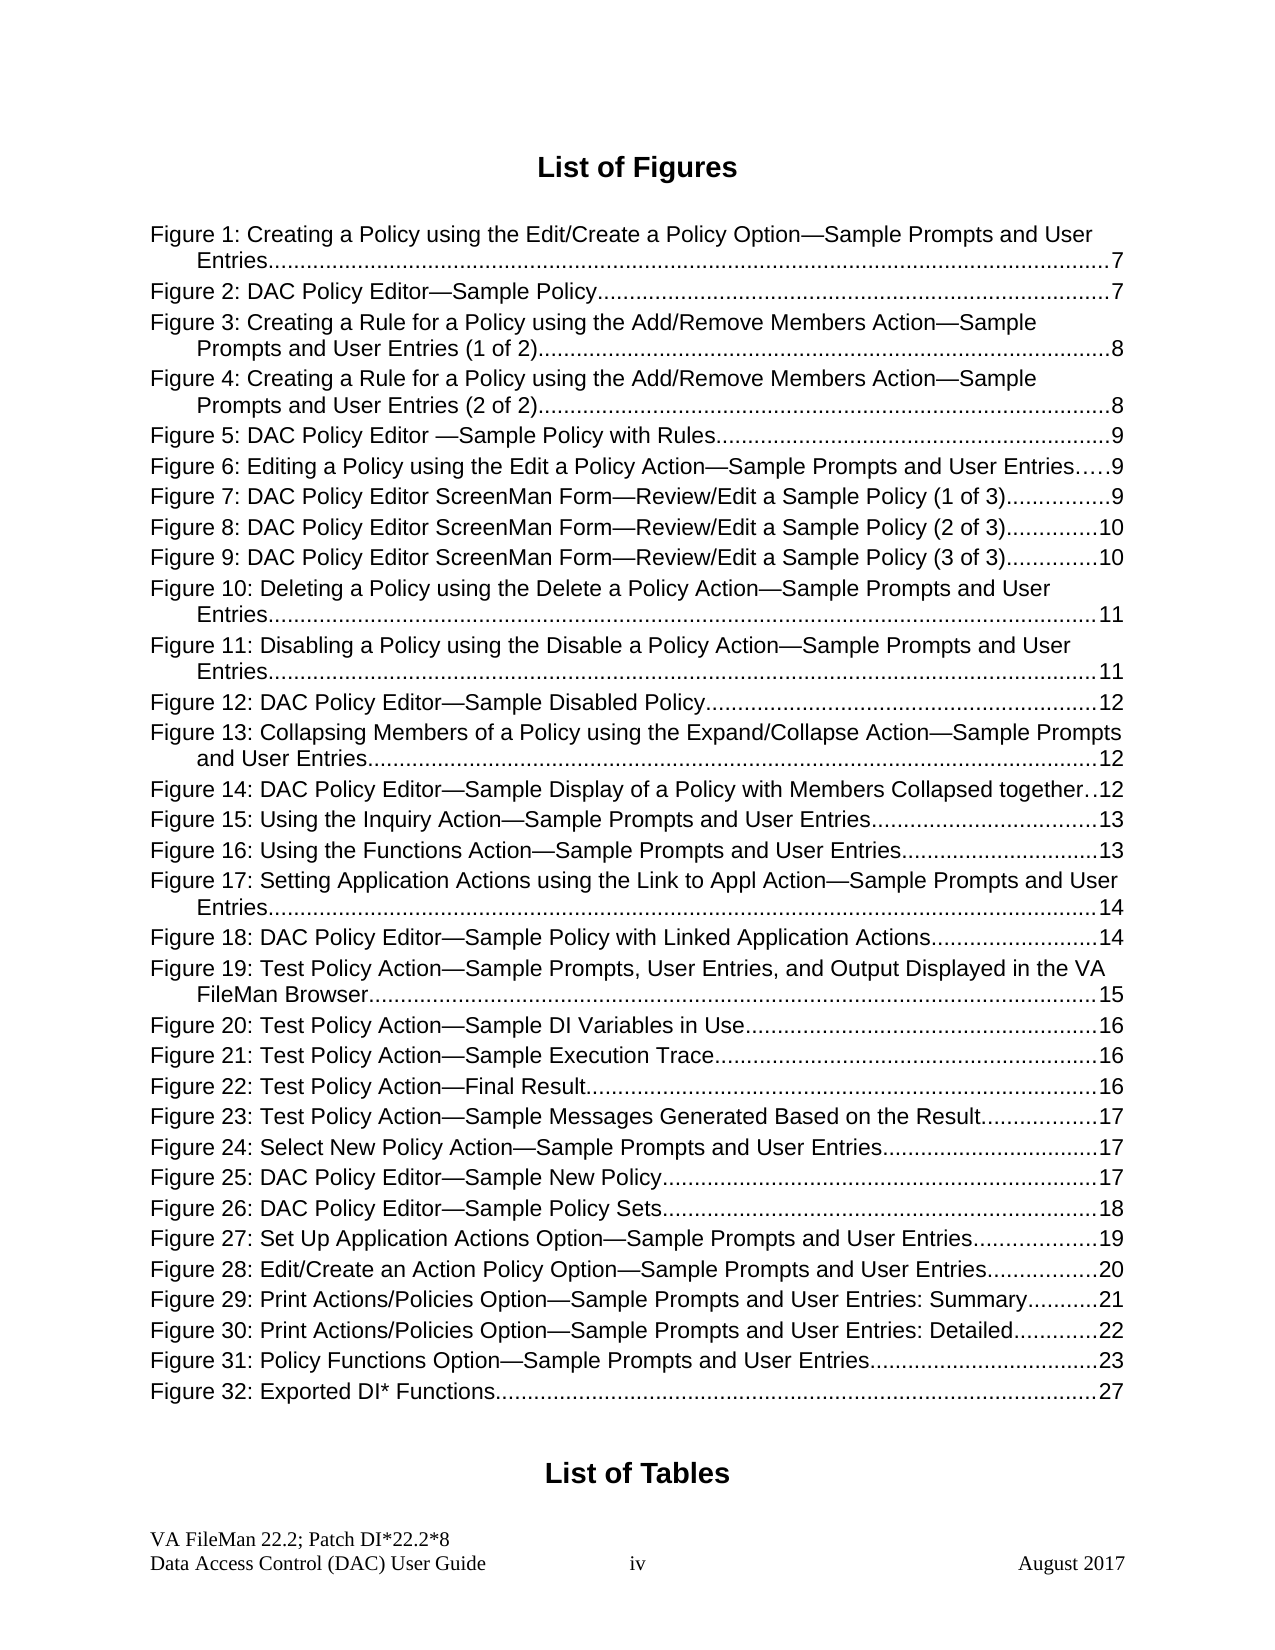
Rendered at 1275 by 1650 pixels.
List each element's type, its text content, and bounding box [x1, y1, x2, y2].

text Figure 15: Using the Inquiry Action—Sample Prompts and User Entries 13 [150, 806, 1125, 833]
text Figure 19: Test Policy Action—Sample Prompts, User Entries, and Output Displayed in the VA FileMan Browser 15 [150, 955, 1125, 1008]
subtitle List of Figures [150, 150, 1125, 183]
text Figure 30: Print Actions/Policies Option—Sample Prompts and User Entries: Detailed 22 [150, 1317, 1125, 1343]
text Figure 23: Test Policy Action—Sample Messages Generated Based on the Result 17 [150, 1103, 1125, 1130]
text Figure 32: Exported DI* Functions 27 [150, 1378, 1125, 1404]
text Figure 31: Policy Functions Option—Sample Prompts and User Entries 23 [150, 1347, 1125, 1374]
text Figure 12: DAC Policy Editor—Sample Disabled Policy 12 [150, 688, 1125, 715]
text Figure 6: Editing a Policy using the Edit a Policy Action—Sample Prompts and User Entries 9 [150, 453, 1125, 479]
text Figure 18: DAC Policy Editor—Sample Policy with Linked Application Actions 14 [150, 924, 1125, 951]
text Figure 1: Creating a Policy using the Edit/Create a Policy Option—Sample Prompts and User Entries 7 [150, 221, 1125, 274]
text Figure 9: DAC Policy Editor ScreenMan Form—Review/Edit a Sample Policy (3 of 3) 10 [150, 544, 1125, 571]
text Figure 28: Edit/Create an Action Policy Option—Sample Prompts and User Entries 20 [150, 1256, 1125, 1282]
text Figure 22: Test Policy Action—Final Result 16 [150, 1073, 1125, 1099]
text Figure 5: DAC Policy Editor —Sample Policy with Rules 9 [150, 422, 1125, 448]
text Figure 20: Test Policy Action—Sample DI Variables in Use 16 [150, 1012, 1125, 1038]
text Figure 7: DAC Policy Editor ScreenMan Form—Review/Edit a Sample Policy (1 of 3) 9 [150, 483, 1125, 509]
text Figure 27: Set Up Application Actions Option—Sample Prompts and User Entries 19 [150, 1225, 1125, 1252]
text Figure 29: Print Actions/Policies Option—Sample Prompts and User Entries: Summary 21 [150, 1286, 1125, 1313]
text Figure 25: DAC Policy Editor—Sample New Policy 17 [150, 1164, 1125, 1191]
text Figure 16: Using the Functions Action—Sample Prompts and User Entries 13 [150, 837, 1125, 863]
text Figure 11: Disabling a Policy using the Disable a Policy Action—Sample Prompts and User Entries 11 [150, 632, 1125, 684]
text Figure 13: Collapsing Members of a Policy using the Expand/Collapse Action—Sample Prompts and User Entries 12 [150, 719, 1125, 772]
text Figure 17: Setting Application Actions using the Link to Appl Action—Sample Prompts and User Entries 14 [150, 867, 1125, 920]
text Figure 14: DAC Policy Editor—Sample Display of a Policy with Members Collapsed together 12 [150, 776, 1125, 802]
subtitle List of Tables [150, 1456, 1125, 1489]
text Figure 4: Creating a Rule for a Policy using the Add/Remove Members Action—Sample Prompts and User Entries (2 of 2) 8 [150, 365, 1125, 418]
text Figure 24: Select New Policy Action—Sample Prompts and User Entries 17 [150, 1134, 1125, 1160]
text Figure 3: Creating a Rule for a Policy using the Add/Remove Members Action—Sample Prompts and User Entries (1 of 2) 8 [150, 308, 1125, 361]
text Figure 26: DAC Policy Editor—Sample Policy Sets 18 [150, 1195, 1125, 1221]
text Figure 10: Deleting a Policy using the Delete a Policy Action—Sample Prompts and User Entries 11 [150, 575, 1125, 627]
text Figure 8: DAC Policy Editor ScreenMan Form—Review/Edit a Sample Policy (2 of 3) 10 [150, 514, 1125, 540]
text Figure 21: Test Policy Action—Sample Execution Trace 16 [150, 1042, 1125, 1069]
text Figure 2: DAC Policy Editor—Sample Policy 7 [150, 278, 1125, 304]
